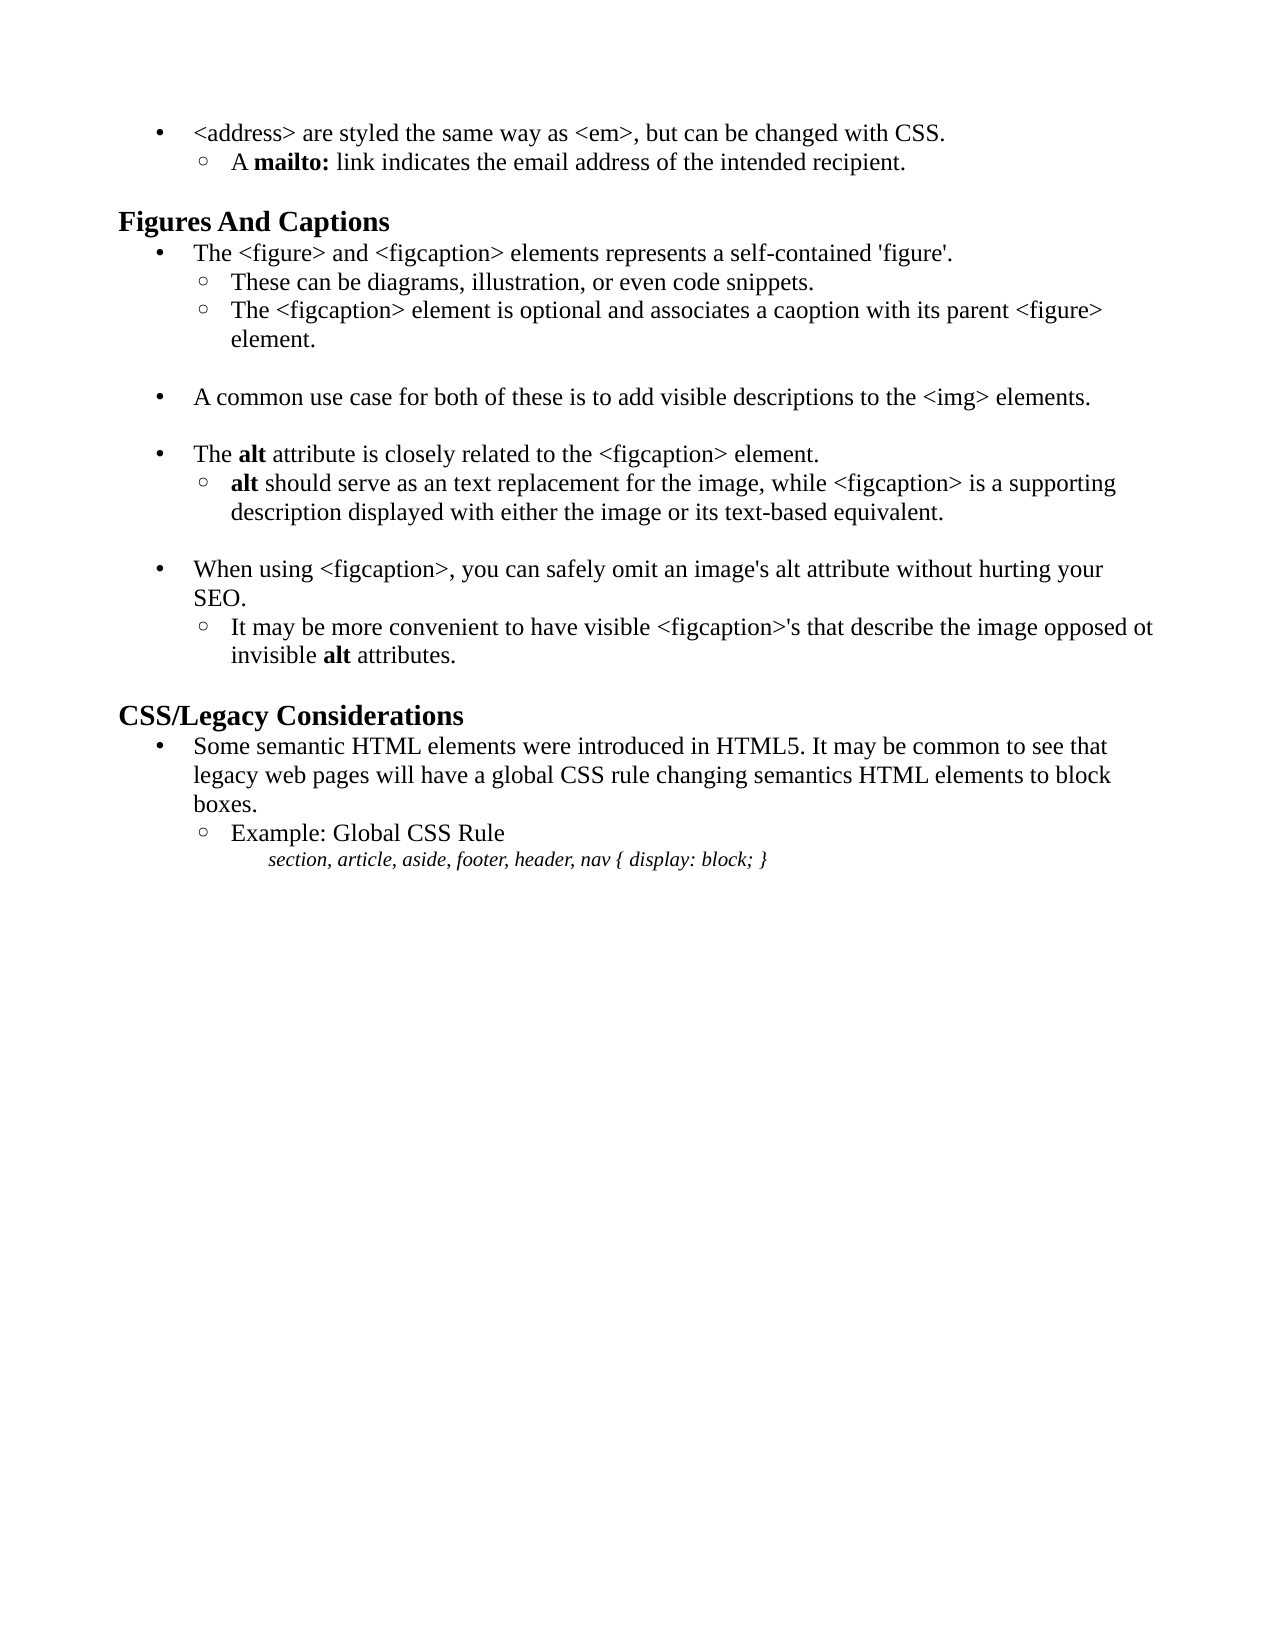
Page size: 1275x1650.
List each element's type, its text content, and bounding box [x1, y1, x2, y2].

list A mailto: link indicates the email address of the intended recipient. [193, 147, 1157, 176]
list The <figcaption> element is optional and associates a caoption with its parent <figure> element. [193, 295, 1157, 353]
list <address> are styled the same way as <em>, but can be changed with CSS. [156, 118, 1157, 147]
list Some semantic HTML elements were introduced in HTML5. It may be common to see that legacy web pages will have a global CSS rule changing semantics HTML elements to block boxes. [156, 731, 1157, 818]
text Figures And Captions [118, 204, 1157, 238]
list A common use case for both of these is to add visible descriptions to the <img> elements. [156, 382, 1157, 410]
list These can be diagrams, illustration, or even code snippets. [193, 267, 1157, 295]
text CSS/Legacy Considerations [118, 698, 1157, 731]
list The <figure> and <figcaption> elements represents a self-contained 'figure'. [156, 238, 1157, 267]
list When using <figcaption>, you can safely omit an image's alt attribute without hurting your SEO. [156, 554, 1157, 612]
list The alt attribute is closely related to the <figcaption> element. [156, 439, 1157, 468]
list alt should serve as an text replacement for the image, while <figcaption> is a supporting description displayed with either the image or its text-based equivalent. [193, 468, 1157, 525]
list Example: Global CSS Rule [193, 818, 1157, 846]
list It may be more convenient to have visible <figcaption>'s that describe the image opposed ot invisible alt attributes. [193, 612, 1157, 669]
list section, article, aside, footer, header, nav { display: block; } [231, 846, 1157, 871]
